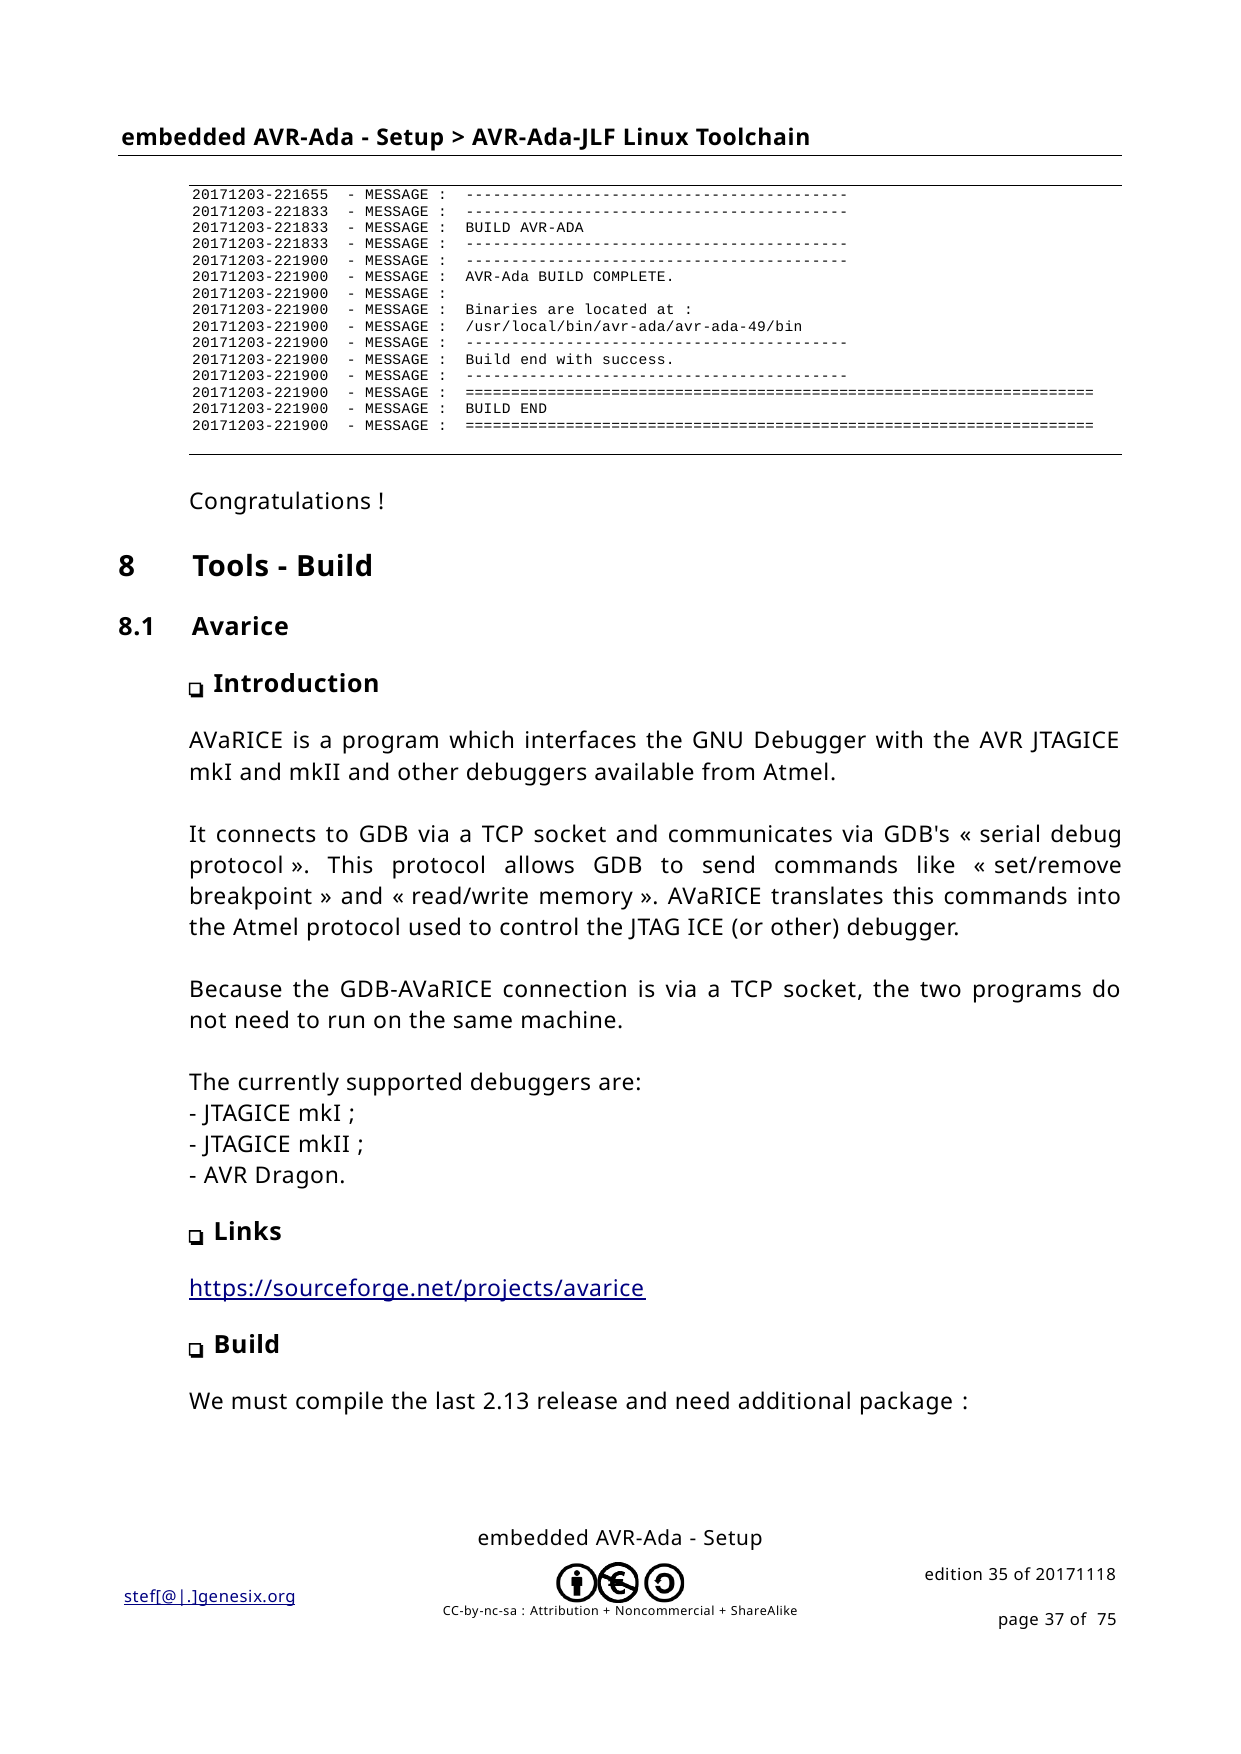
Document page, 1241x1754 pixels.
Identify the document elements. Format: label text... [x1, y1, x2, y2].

list 20171203-221900 - MESSAGE : [189, 283, 1122, 300]
list 20171203-221900 - MESSAGE : /usr/local/bin/avr-ada/avr-ada-49/bin [189, 316, 1122, 333]
text Congratulations ! [189, 485, 1122, 516]
text https://sourceforge.net/projects/avarice [189, 1272, 1122, 1303]
text - JTAGICE mkI ; [189, 1097, 1122, 1128]
list 20171203-221900 - MESSAGE : ===================================================================== [189, 382, 1122, 398]
text - AVR Dragon. [189, 1159, 1122, 1190]
subtitle Links [189, 1214, 1122, 1260]
list 20171203-221655 - MESSAGE : ------------------------------------------ [189, 186, 1122, 201]
list 20171203-221900 - MESSAGE : ------------------------------------------ [189, 250, 1122, 267]
list 20171203-221900 - MESSAGE : Binaries are located at : [189, 300, 1122, 316]
text The currently supported debuggers are: [189, 1066, 1122, 1097]
picture [643, 1562, 685, 1603]
list 20171203-221833 - MESSAGE : BUILD AVR-ADA [189, 217, 1122, 234]
subtitle Tools - Build [118, 546, 1122, 585]
list 20171203-221900 - MESSAGE : ===================================================================== [189, 415, 1122, 454]
text - JTAGICE mkII ; [189, 1128, 1122, 1159]
subtitle Introduction [189, 666, 1122, 713]
list 20171203-221900 - MESSAGE : ------------------------------------------ [189, 333, 1122, 349]
list 20171203-221833 - MESSAGE : ------------------------------------------ [189, 201, 1122, 217]
text It connects to GDB via a TCP socket and communicates via GDB's « serial debug protocol ». This protocol allows GDB to send commands like « set/remove breakpoint » and « read/write memory ». AVaRICE translates this commands into the Atmel protocol used to control the JTAG ICE (or other) debugger. [189, 818, 1122, 942]
list 20171203-221900 - MESSAGE : ------------------------------------------ [189, 366, 1122, 382]
list 20171203-221900 - MESSAGE : Build end with success. [189, 349, 1122, 366]
subtitle Avarice [118, 609, 1122, 643]
picture [555, 1562, 639, 1603]
list 20171203-221900 - MESSAGE : AVR-Ada BUILD COMPLETE. [189, 267, 1122, 283]
text AVaRICE is a program which interfaces the GNU Debugger with the AVR JTAGICE mkI and mkII and other debuggers available from Atmel. [189, 724, 1122, 787]
list 20171203-221833 - MESSAGE : ------------------------------------------ [189, 234, 1122, 250]
subtitle Build [189, 1327, 1122, 1373]
list 20171203-221900 - MESSAGE : BUILD END [189, 398, 1122, 415]
text Because the GDB-AVaRICE connection is via a TCP socket, the two programs do not need to run on the same machine. [189, 973, 1122, 1035]
text We must compile the last 2.13 release and need additional package : [189, 1385, 1122, 1416]
